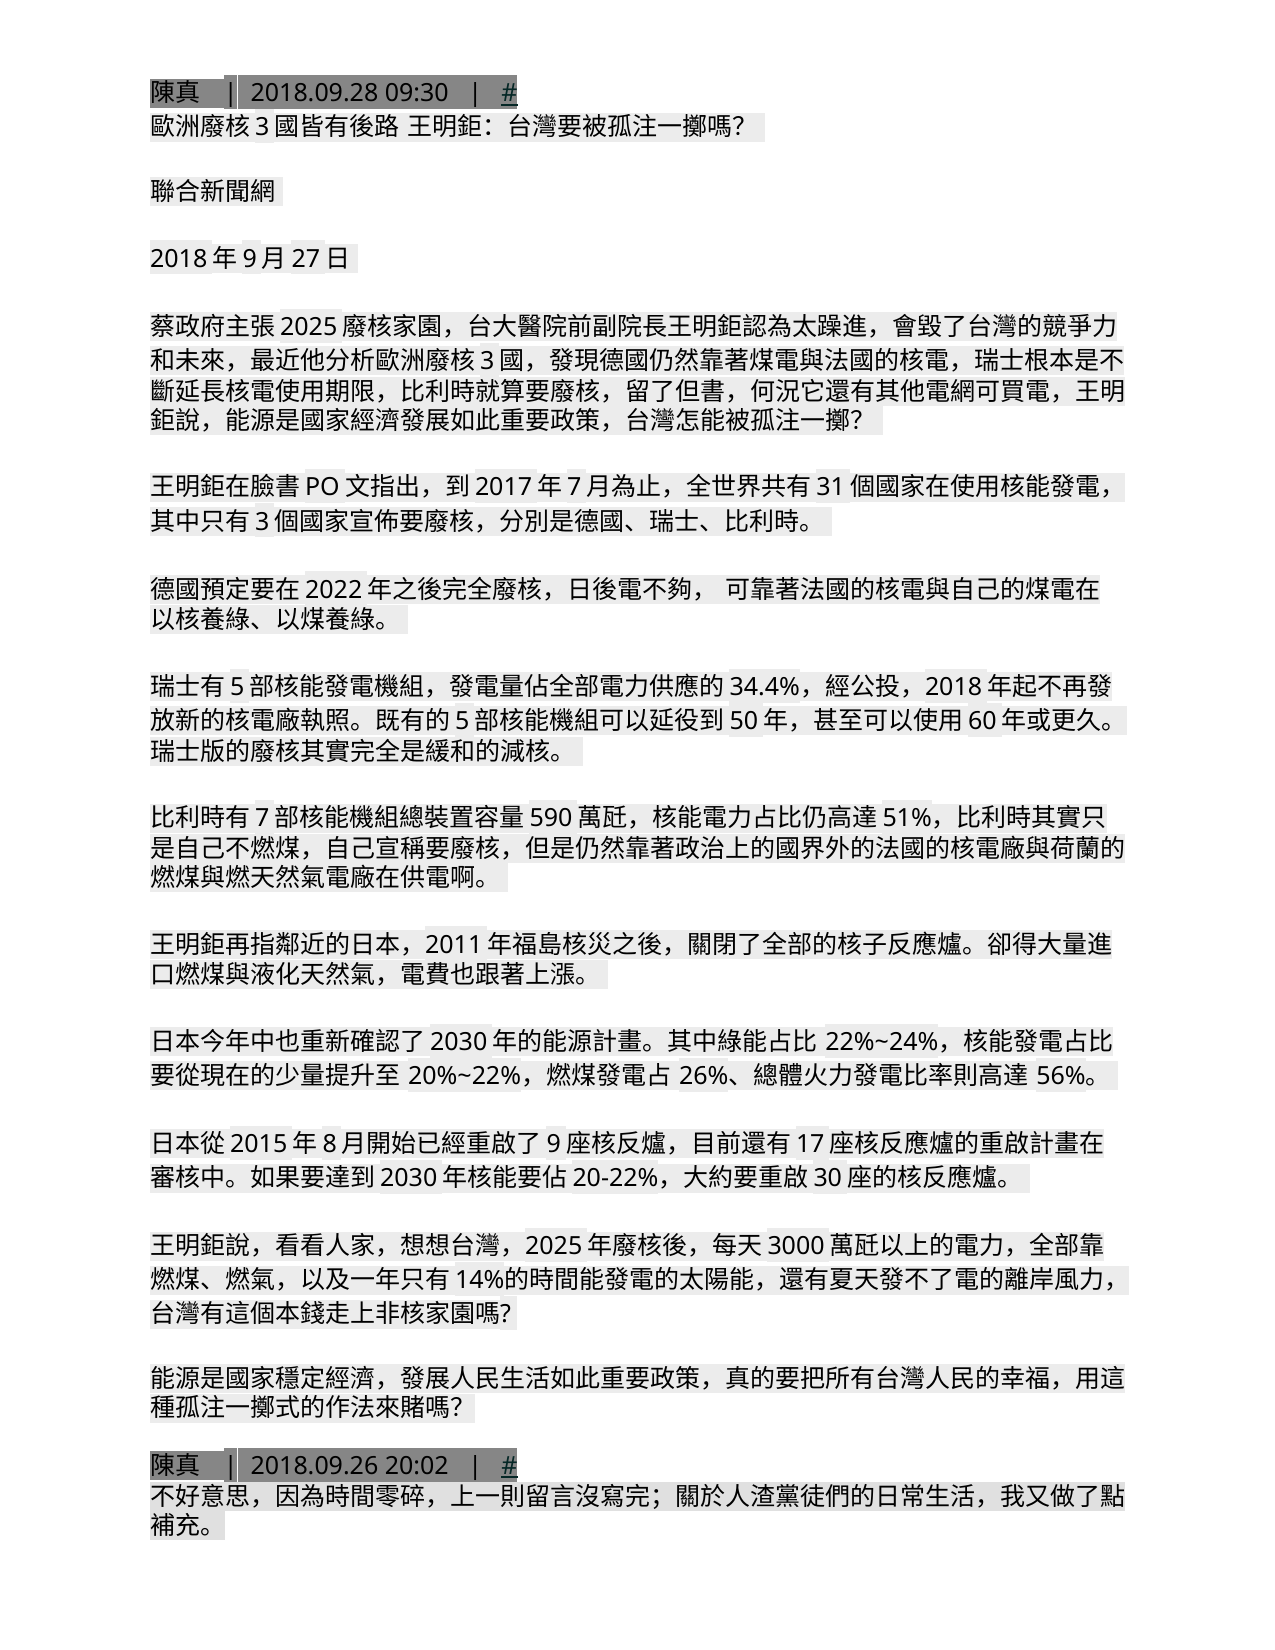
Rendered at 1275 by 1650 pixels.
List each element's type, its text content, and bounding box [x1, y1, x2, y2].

text 不好意思，因為時間零碎，上一則留言沒寫完；關於人渣黨徒們的日常生活，我又做了點補充。 [150, 1482, 1125, 1540]
text 陳真 | 2018.09.26 20:02 | # [150, 1448, 1125, 1482]
text 歐洲廢核3國皆有後路 王明鉅：台灣要被孤注一擲嗎？ 聯合新聞網 2018年9月27日 蔡政府主張2025廢核家園，台大醫院前副院長王明鉅認為太躁進，會毀了台灣的競爭力和未來，最近他分析歐洲廢核3國，發現德國仍然靠著煤電與法國的核電，瑞士根本是不斷延長核電使用期限，比利時就算要廢核，留了但書，何況它還有其他電網可買電，王明鉅說，能源是國家經濟發展如此重要政策，台灣怎能被孤注一擲？ 王明鉅在臉書PO文指出，到2017年7月為止，全世界共有31個國家在使用核能發電，其中只有3個國家宣佈要廢核，分別是德國、瑞士、比利時。 德國預定要在2022年之後完全廢核，日後電不夠， 可靠著法國的核電與自己的煤電在以核養綠、以煤養綠。 瑞士有5部核能發電機組，發電量佔全部電力供應的34.4%，經公投，2018年起不再發放新的核電廠執照。既有的5部核能機組可以延役到50年，甚至可以使用60年或更久。瑞士版的廢核其實完全是緩和的減核。 比利時有7部核能機組總裝置容量590萬瓩，核能電力占比仍高達51%，比利時其實只是自己不燃煤，自己宣稱要廢核，但是仍然靠著政治上的國界外的法國的核電廠與荷蘭的燃煤與燃天然氣電廠在供電啊。 王明鉅再指鄰近的日本，2011年福島核災之後，關閉了全部的核子反應爐。卻得大量進口燃煤與液化天然氣，電費也跟著上漲。 日本今年中也重新確認了2030年的能源計畫。其中綠能占比 22%~24%，核能發電占比要從現在的少量提升至 20%~22%，燃煤發電占 26%、總體火力發電比率則高達 56%。 日本從2015年8月開始已經重啟了9座核反爐，目前還有17座核反應爐的重啟計畫在審核中。如果要達到2030年核能要佔20-22%，大約要重啟30座的核反應爐。 王明鉅說，看看人家，想想台灣，2025年廢核後，每天3000萬瓩以上的電力，全部靠燃煤、燃氣，以及一年只有14%的時間能發電的太陽能，還有夏天發不了電的離岸風力，台灣有這個本錢走上非核家園嗎? 能源是國家穩定經濟，發展人民生活如此重要政策，真的要把所有台灣人民的幸福，用這種孤注一擲式的作法來賭嗎？ [150, 109, 1125, 1423]
text 陳真 | 2018.09.28 09:30 | # [150, 75, 1125, 109]
